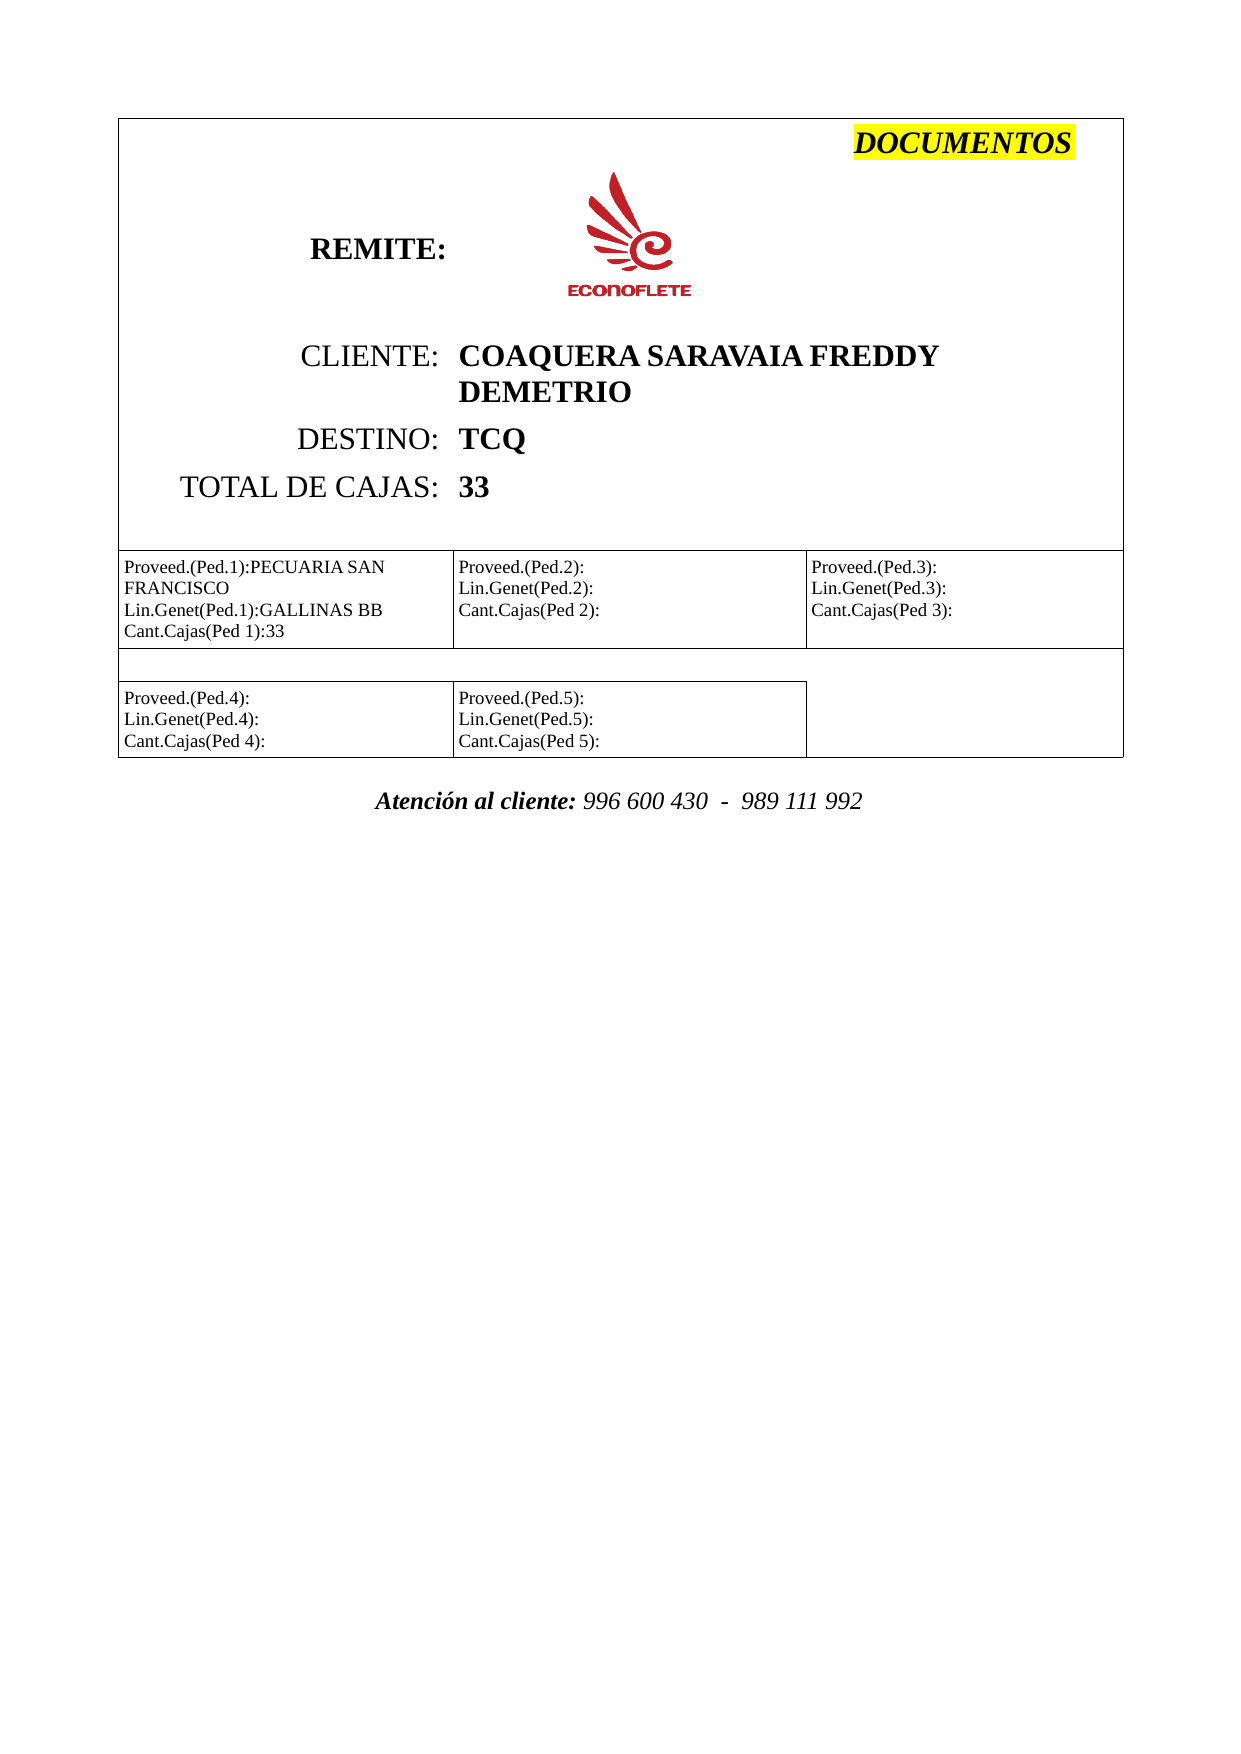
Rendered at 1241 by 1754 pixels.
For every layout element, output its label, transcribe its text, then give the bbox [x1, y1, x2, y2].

table_cell [119, 649, 453, 681]
table_cell 33 [453, 462, 1123, 510]
table_cell [453, 166, 806, 332]
table_cell [806, 166, 1123, 332]
table_cell Proveed.(Ped.5): Lin.Genet(Ped.5): Cant.Cajas(Ped 5): [454, 682, 806, 757]
table_header [119, 119, 453, 166]
table_cell [807, 681, 1123, 757]
table_cell Proveed.(Ped.3): Lin.Genet(Ped.3): Cant.Cajas(Ped 3): [807, 551, 1123, 648]
table_header [453, 119, 806, 166]
table_cell REMITE: [119, 166, 453, 332]
table_cell [806, 649, 1123, 681]
table_cell Proveed.(Ped.1):PECUARIA SAN FRANCISCO Lin.Genet(Ped.1):GALLINAS BB Cant.Cajas(Ped 1):33 [119, 551, 453, 648]
table_cell TOTAL DE CAJAS: [119, 462, 453, 510]
table_cell DESTINO: [119, 415, 453, 462]
table_cell [453, 649, 806, 681]
table_cell [453, 510, 806, 550]
table_header DOCUMENTOS [806, 119, 1123, 166]
table_cell [806, 510, 1123, 550]
table_cell Proveed.(Ped.2): Lin.Genet(Ped.2): Cant.Cajas(Ped 2): [454, 551, 806, 648]
table_cell COAQUERA SARAVAIA FREDDY DEMETRIO [453, 332, 1123, 415]
picture [552, 171, 707, 297]
table_cell CLIENTE: [119, 332, 453, 415]
text Atención al cliente: 996 600 430 - 989 111 992 [118, 786, 1122, 815]
table_cell TCQ [453, 415, 806, 462]
table_cell [806, 415, 1123, 462]
table_cell [119, 510, 453, 550]
table_cell Proveed.(Ped.4): Lin.Genet(Ped.4): Cant.Cajas(Ped 4): [119, 682, 453, 757]
